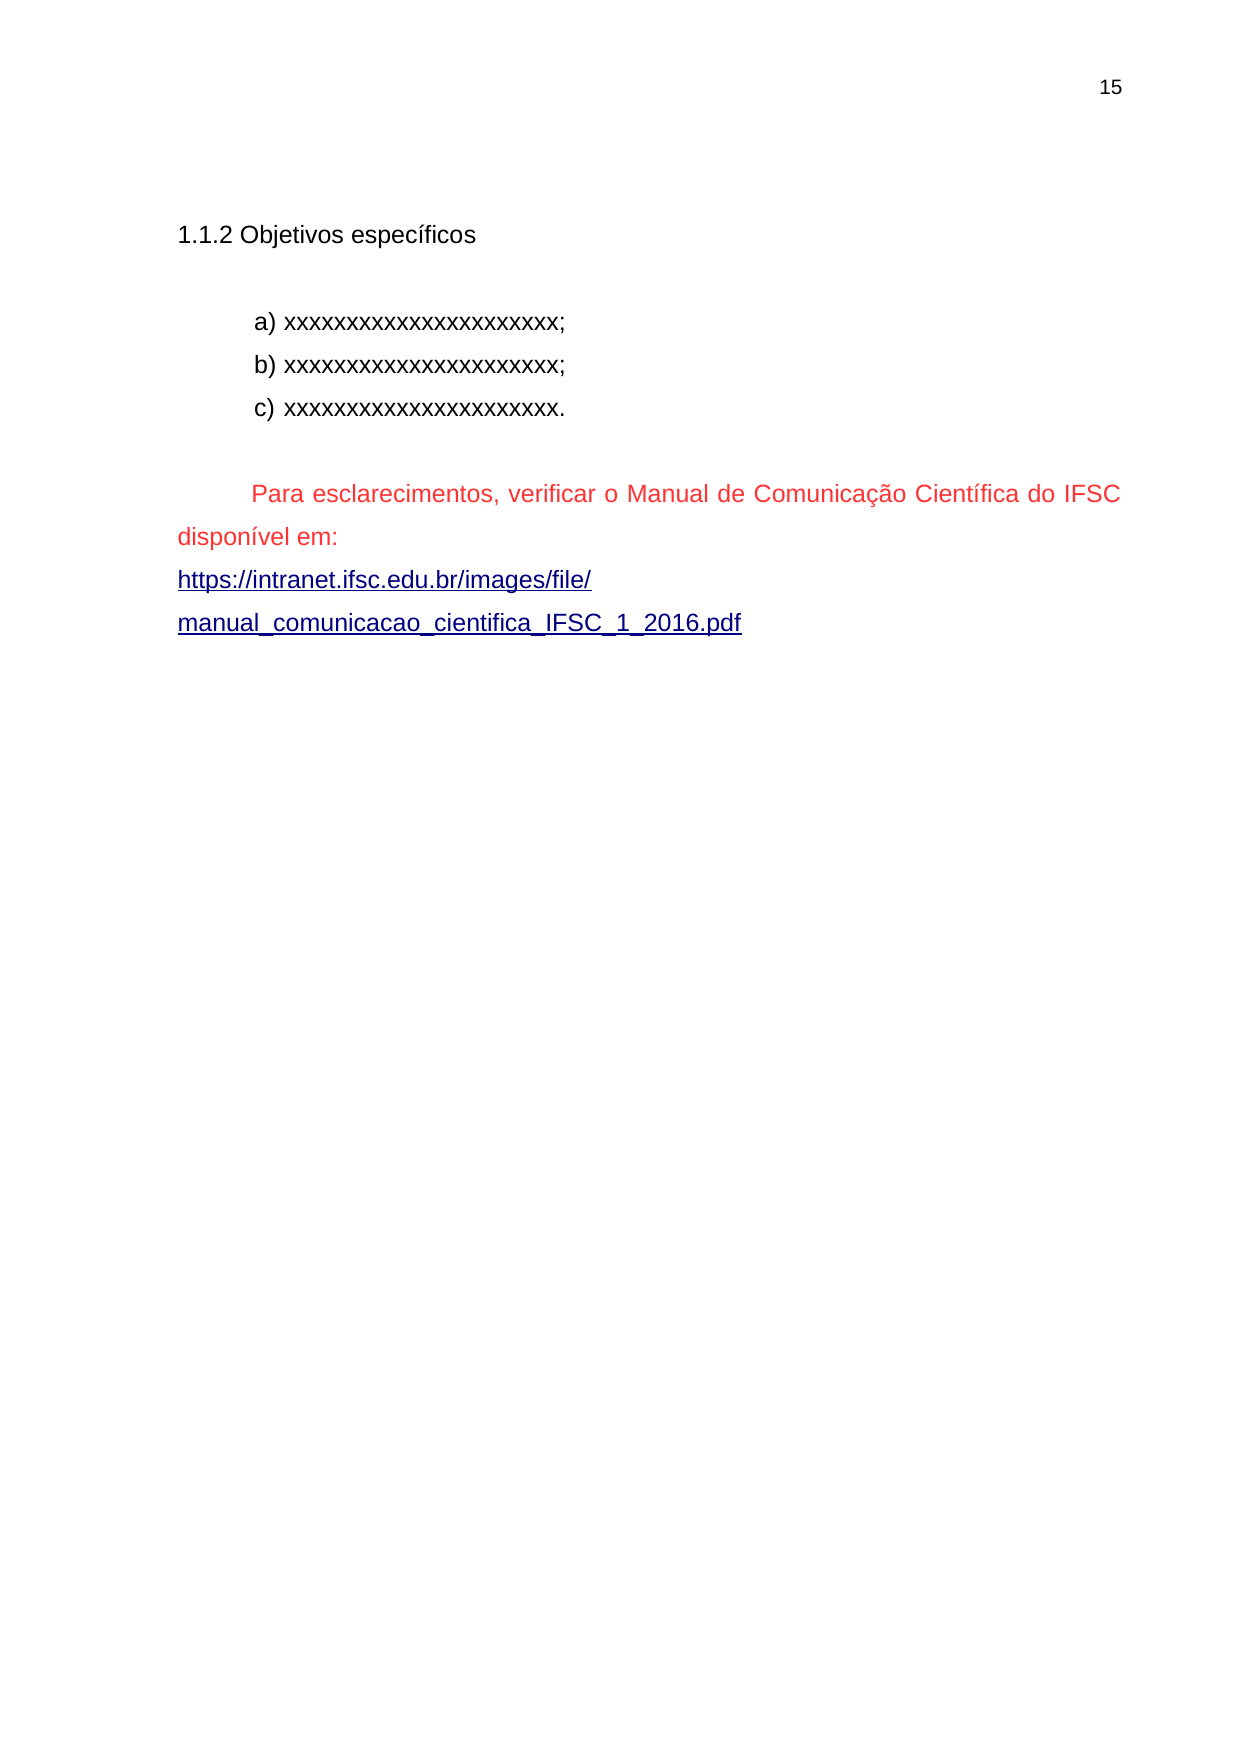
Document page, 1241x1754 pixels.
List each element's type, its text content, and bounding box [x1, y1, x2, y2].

text Para esclarecimentos, verificar o Manual de Comunicação Científica do IFSC disponível em: [177, 479, 1122, 551]
list xxxxxxxxxxxxxxxxxxxxxx. [254, 393, 1122, 422]
list xxxxxxxxxxxxxxxxxxxxxx; [254, 350, 1122, 378]
list xxxxxxxxxxxxxxxxxxxxxx; [254, 307, 1122, 335]
text https://intranet.ifsc.edu.br/images/file/manual_comunicacao_cientifica_IFSC_1_2016.pdf [177, 565, 1122, 637]
subtitle 1.1.2 Objetivos específicos [177, 220, 1122, 249]
